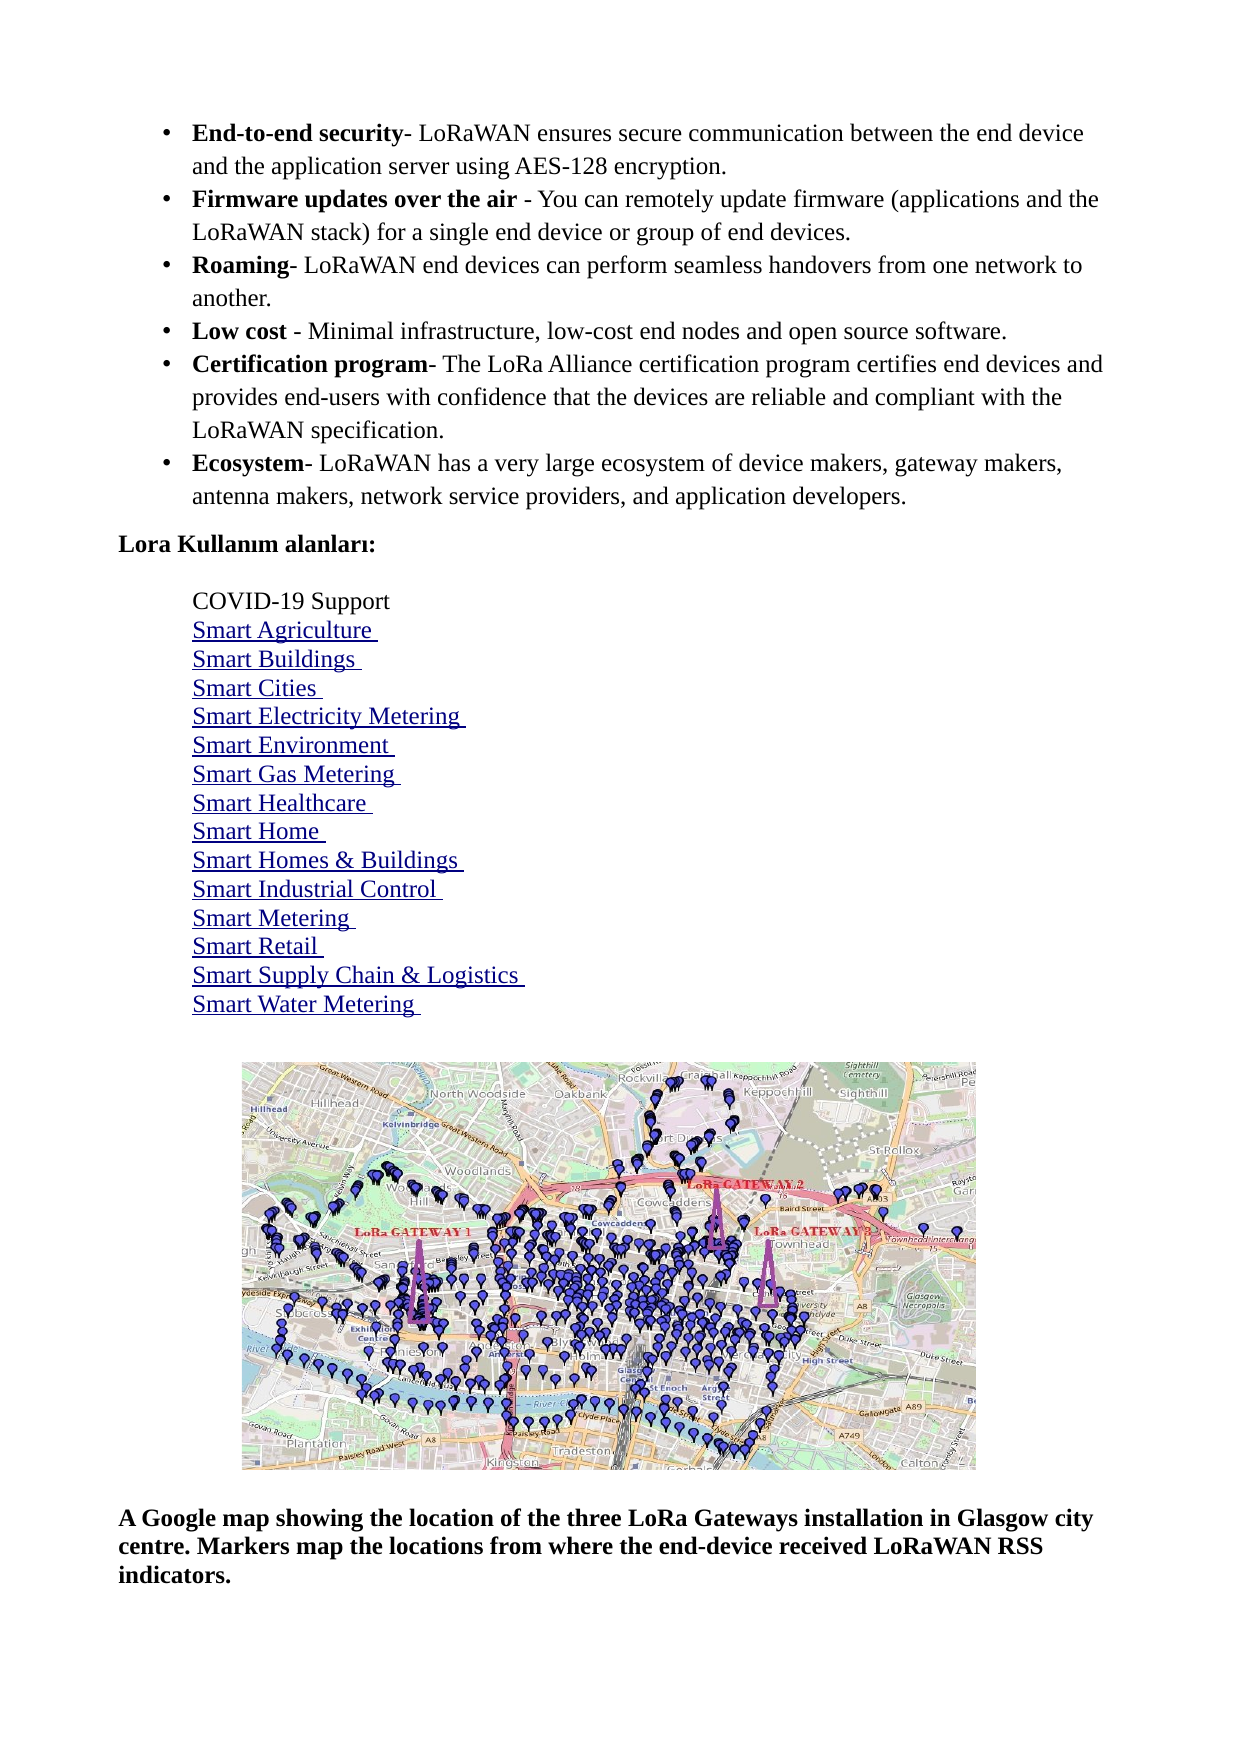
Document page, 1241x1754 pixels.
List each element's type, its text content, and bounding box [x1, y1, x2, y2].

text Smart Agriculture [118, 615, 1122, 644]
text Smart Metering [118, 903, 1122, 931]
text Lora Kullanım alanları: [118, 529, 1122, 558]
text Smart Buildings [118, 644, 1122, 673]
subtitle A Google map showing the location of the three LoRa Gateways installation in Glasgow city centre. Markers map the locations from where the end-device received LoRaWAN RSS indicators. [118, 1503, 1122, 1589]
text Smart Home [118, 816, 1122, 845]
text Smart Retail [118, 931, 1122, 960]
text Smart Industrial Control [118, 874, 1122, 903]
text Smart Homes & Buildings [118, 845, 1122, 874]
list End-to-end security- LoRaWAN ensures secure communication between the end device and the application server using AES-128 encryption. [162, 118, 1122, 180]
text Smart Environment [118, 730, 1122, 759]
list Certification program- The LoRa Alliance certification program certifies end devices and provides end-users with confidence that the devices are reliable and compliant with the LoRaWAN specification. [162, 349, 1122, 444]
picture [241, 1062, 976, 1470]
list Firmware updates over the air - You can remotely update firmware (applications and the LoRaWAN stack) for a single end device or group of end devices. [162, 184, 1122, 246]
text Smart Supply Chain & Logistics [118, 960, 1122, 989]
text COVID-19 Support [118, 586, 1122, 615]
text Smart Cities [118, 673, 1122, 701]
list Ecosystem- LoRaWAN has a very large ecosystem of device makers, gateway makers, antenna makers, network service providers, and application developers. [162, 448, 1122, 510]
text Smart Water Metering [118, 989, 1122, 1018]
text Smart Healthcare [118, 788, 1122, 816]
list Roaming- LoRaWAN end devices can perform seamless handovers from one network to another. [162, 250, 1122, 312]
text Smart Gas Metering [118, 759, 1122, 788]
text Smart Electricity Metering [118, 701, 1122, 730]
list Low cost - Minimal infrastructure, low-cost end nodes and open source software. [162, 316, 1122, 345]
